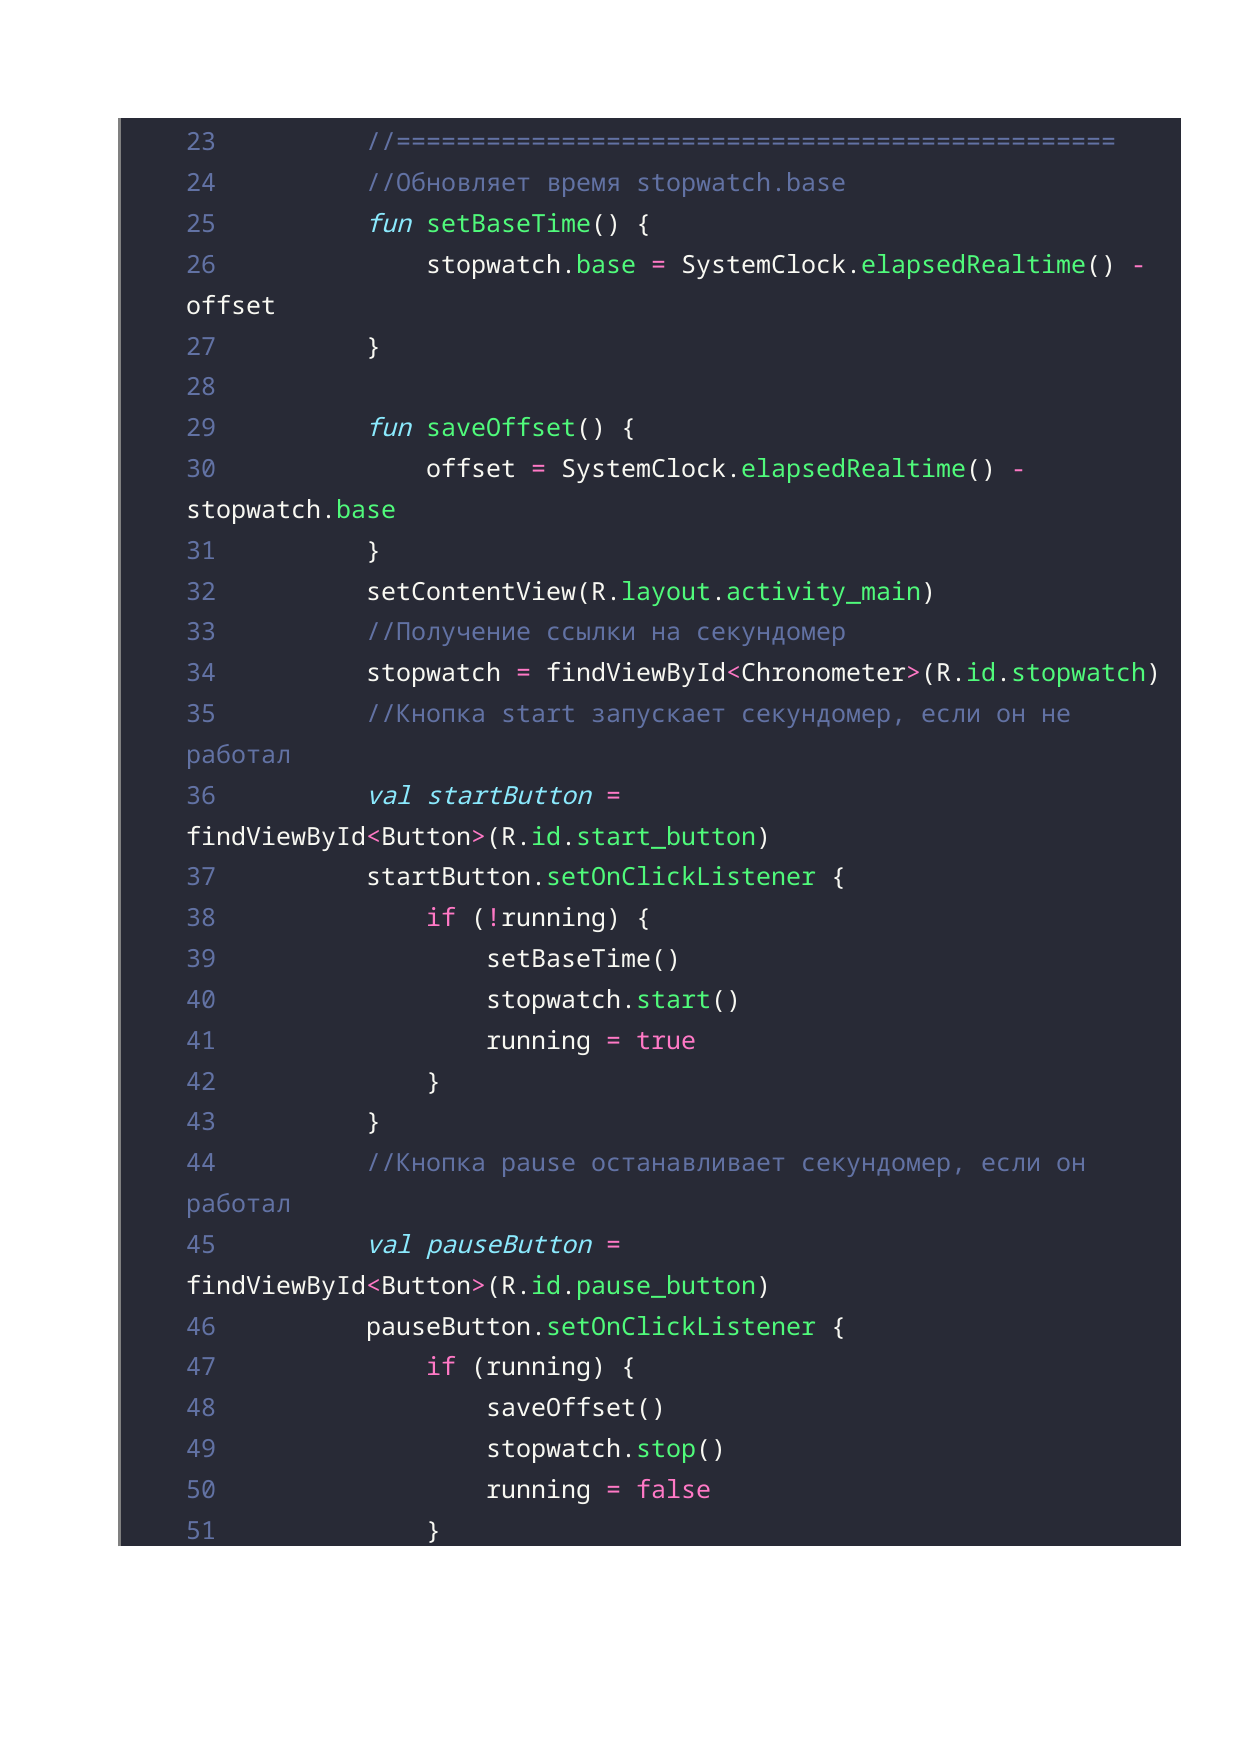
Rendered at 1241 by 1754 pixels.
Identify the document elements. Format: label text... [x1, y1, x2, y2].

text 50 running = false [121, 1466, 1181, 1506]
text 35 //Кнопка start запускает секундомер, если он не работал [121, 690, 1181, 771]
text 38 if (!running) { [121, 894, 1181, 934]
text 51 } [121, 1506, 1181, 1546]
text 45 val pauseButton = findViewById<Button>(R.id.pause_button) [121, 1221, 1181, 1301]
text 31 } [121, 526, 1181, 566]
text 24 //Обновляет время stopwatch.base [121, 159, 1181, 199]
text 34 stopwatch = findViewById<Chronometer>(R.id.stopwatch) [121, 649, 1181, 689]
text 43 } [121, 1098, 1181, 1138]
text 48 saveOffset() [121, 1384, 1181, 1424]
text 41 running = true [121, 1016, 1181, 1056]
text 33 //Получение ссылки на секундомер [121, 608, 1181, 648]
text 47 if (running) { [121, 1343, 1181, 1383]
text 39 setBaseTime() [121, 935, 1181, 975]
text 44 //Кнопка pause останавливает секундомер, если он работал [121, 1139, 1181, 1220]
text 25 fun setBaseTime() { [121, 200, 1181, 240]
text 30 offset = SystemClock.elapsedRealtime() - stopwatch.base [121, 445, 1181, 526]
text 23 //================================================ [121, 118, 1181, 158]
text 46 pauseButton.setOnClickListener { [121, 1302, 1181, 1342]
text 49 stopwatch.stop() [121, 1425, 1181, 1465]
text 26 stopwatch.base = SystemClock.elapsedRealtime() - offset [121, 241, 1181, 321]
text 29 fun saveOffset() { [121, 404, 1181, 444]
text 42 } [121, 1057, 1181, 1097]
text 27 } [121, 322, 1181, 362]
text 37 startButton.setOnClickListener { [121, 853, 1181, 893]
text 36 val startButton = findViewById<Button>(R.id.start_button) [121, 771, 1181, 852]
text 28 [121, 363, 1181, 403]
text 40 stopwatch.start() [121, 976, 1181, 1016]
text 32 setContentView(R.layout.activity_main) [121, 567, 1181, 607]
